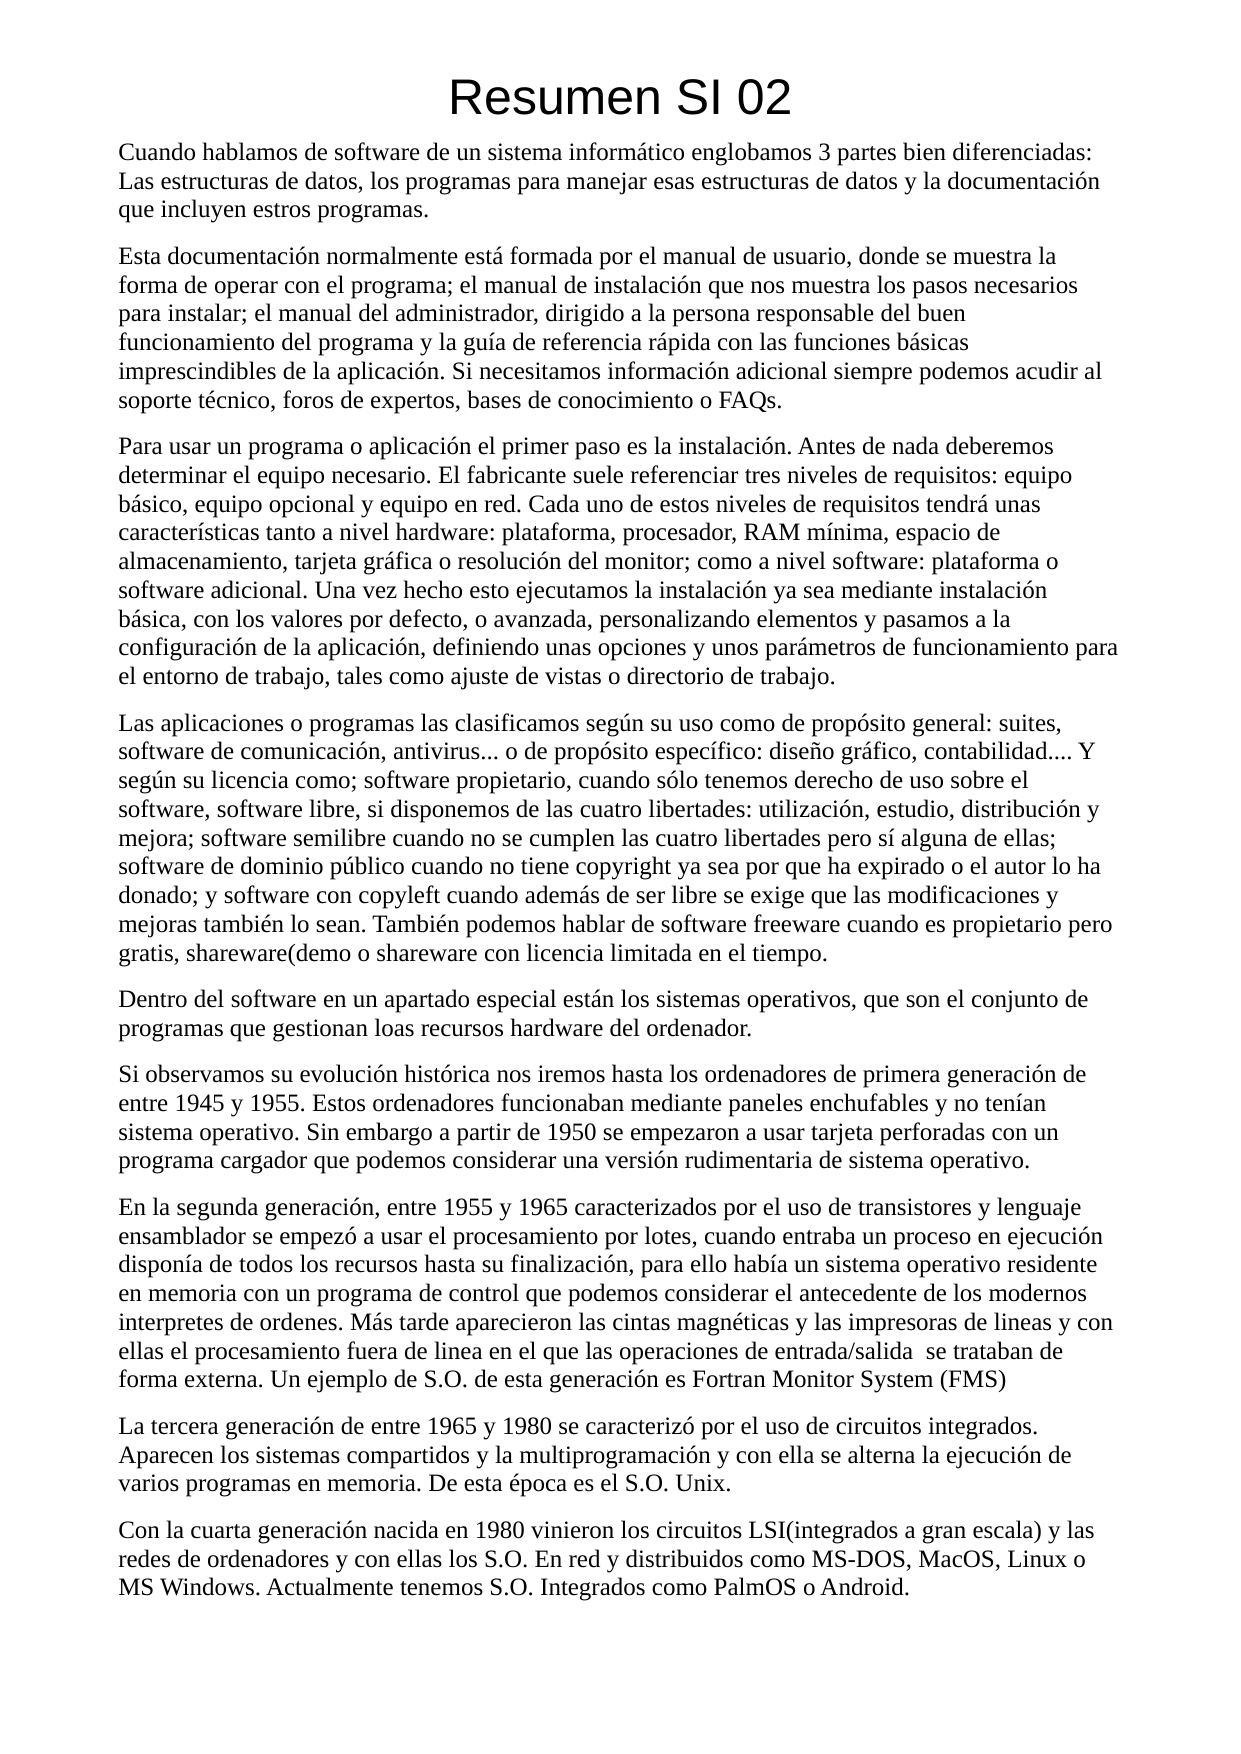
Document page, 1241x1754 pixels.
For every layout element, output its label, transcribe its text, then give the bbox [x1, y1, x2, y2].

subtitle Resumen SI 02 [118, 67, 1122, 125]
text Esta documentación normalmente está formada por el manual de usuario, donde se muestra la forma de operar con el programa; el manual de instalación que nos muestra los pasos necesarios para instalar; el manual del administrador, dirigido a la persona responsable del buen funcionamiento del programa y la guía de referencia rápida con las funciones básicas imprescindibles de la aplicación. Si necesitamos información adicional siempre podemos acudir al soporte técnico, foros de expertos, bases de conocimiento o FAQs. [118, 241, 1122, 413]
text Si observamos su evolución histórica nos iremos hasta los ordenadores de primera generación de entre 1945 y 1955. Estos ordenadores funcionaban mediante paneles enchufables y no tenían sistema operativo. Sin embargo a partir de 1950 se empezaron a usar tarjeta perforadas con un programa cargador que podemos considerar una versión rudimentaria de sistema operativo. [118, 1059, 1122, 1174]
text En la segunda generación, entre 1955 y 1965 caracterizados por el uso de transistores y lenguaje ensamblador se empezó a usar el procesamiento por lotes, cuando entraba un proceso en ejecución disponía de todos los recursos hasta su finalización, para ello había un sistema operativo residente en memoria con un programa de control que podemos considerar el antecedente de los modernos interpretes de ordenes. Más tarde aparecieron las cintas magnéticas y las impresoras de lineas y con ellas el procesamiento fuera de linea en el que las operaciones de entrada/salida se trataban de forma externa. Un ejemplo de S.O. de esta generación es Fortran Monitor System (FMS) [118, 1192, 1122, 1393]
text Cuando hablamos de software de un sistema informático englobamos 3 partes bien diferenciadas: Las estructuras de datos, los programas para manejar esas estructuras de datos y la documentación que incluyen estros programas. [118, 137, 1122, 223]
text Con la cuarta generación nacida en 1980 vinieron los circuitos LSI(integrados a gran escala) y las redes de ordenadores y con ellas los S.O. En red y distribuidos como MS-DOS, MacOS, Linux o MS Windows. Actualmente tenemos S.O. Integrados como PalmOS o Android. [118, 1515, 1122, 1601]
text Dentro del software en un apartado especial están los sistemas operativos, que son el conjunto de programas que gestionan loas recursos hardware del ordenador. [118, 984, 1122, 1042]
text Para usar un programa o aplicación el primer paso es la instalación. Antes de nada deberemos determinar el equipo necesario. El fabricante suele referenciar tres niveles de requisitos: equipo básico, equipo opcional y equipo en red. Cada uno de estos niveles de requisitos tendrá unas características tanto a nivel hardware: plataforma, procesador, RAM mínima, espacio de almacenamiento, tarjeta gráfica o resolución del monitor; como a nivel software: plataforma o software adicional. Una vez hecho esto ejecutamos la instalación ya sea mediante instalación básica, con los valores por defecto, o avanzada, personalizando elementos y pasamos a la configuración de la aplicación, definiendo unas opciones y unos parámetros de funcionamiento para el entorno de trabajo, tales como ajuste de vistas o directorio de trabajo. [118, 431, 1122, 690]
text La tercera generación de entre 1965 y 1980 se caracterizó por el uso de circuitos integrados. Aparecen los sistemas compartidos y la multiprogramación y con ella se alterna la ejecución de varios programas en memoria. De esta época es el S.O. Unix. [118, 1411, 1122, 1497]
text Las aplicaciones o programas las clasificamos según su uso como de propósito general: suites, software de comunicación, antivirus... o de propósito específico: diseño gráfico, contabilidad.... Y según su licencia como; software propietario, cuando sólo tenemos derecho de uso sobre el software, software libre, si disponemos de las cuatro libertades: utilización, estudio, distribución y mejora; software semilibre cuando no se cumplen las cuatro libertades pero sí alguna de ellas; software de dominio público cuando no tiene copyright ya sea por que ha expirado o el autor lo ha donado; y software con copyleft cuando además de ser libre se exige que las modificaciones y mejoras también lo sean. También podemos hablar de software freeware cuando es propietario pero gratis, shareware(demo o shareware con licencia limitada en el tiempo. [118, 708, 1122, 966]
